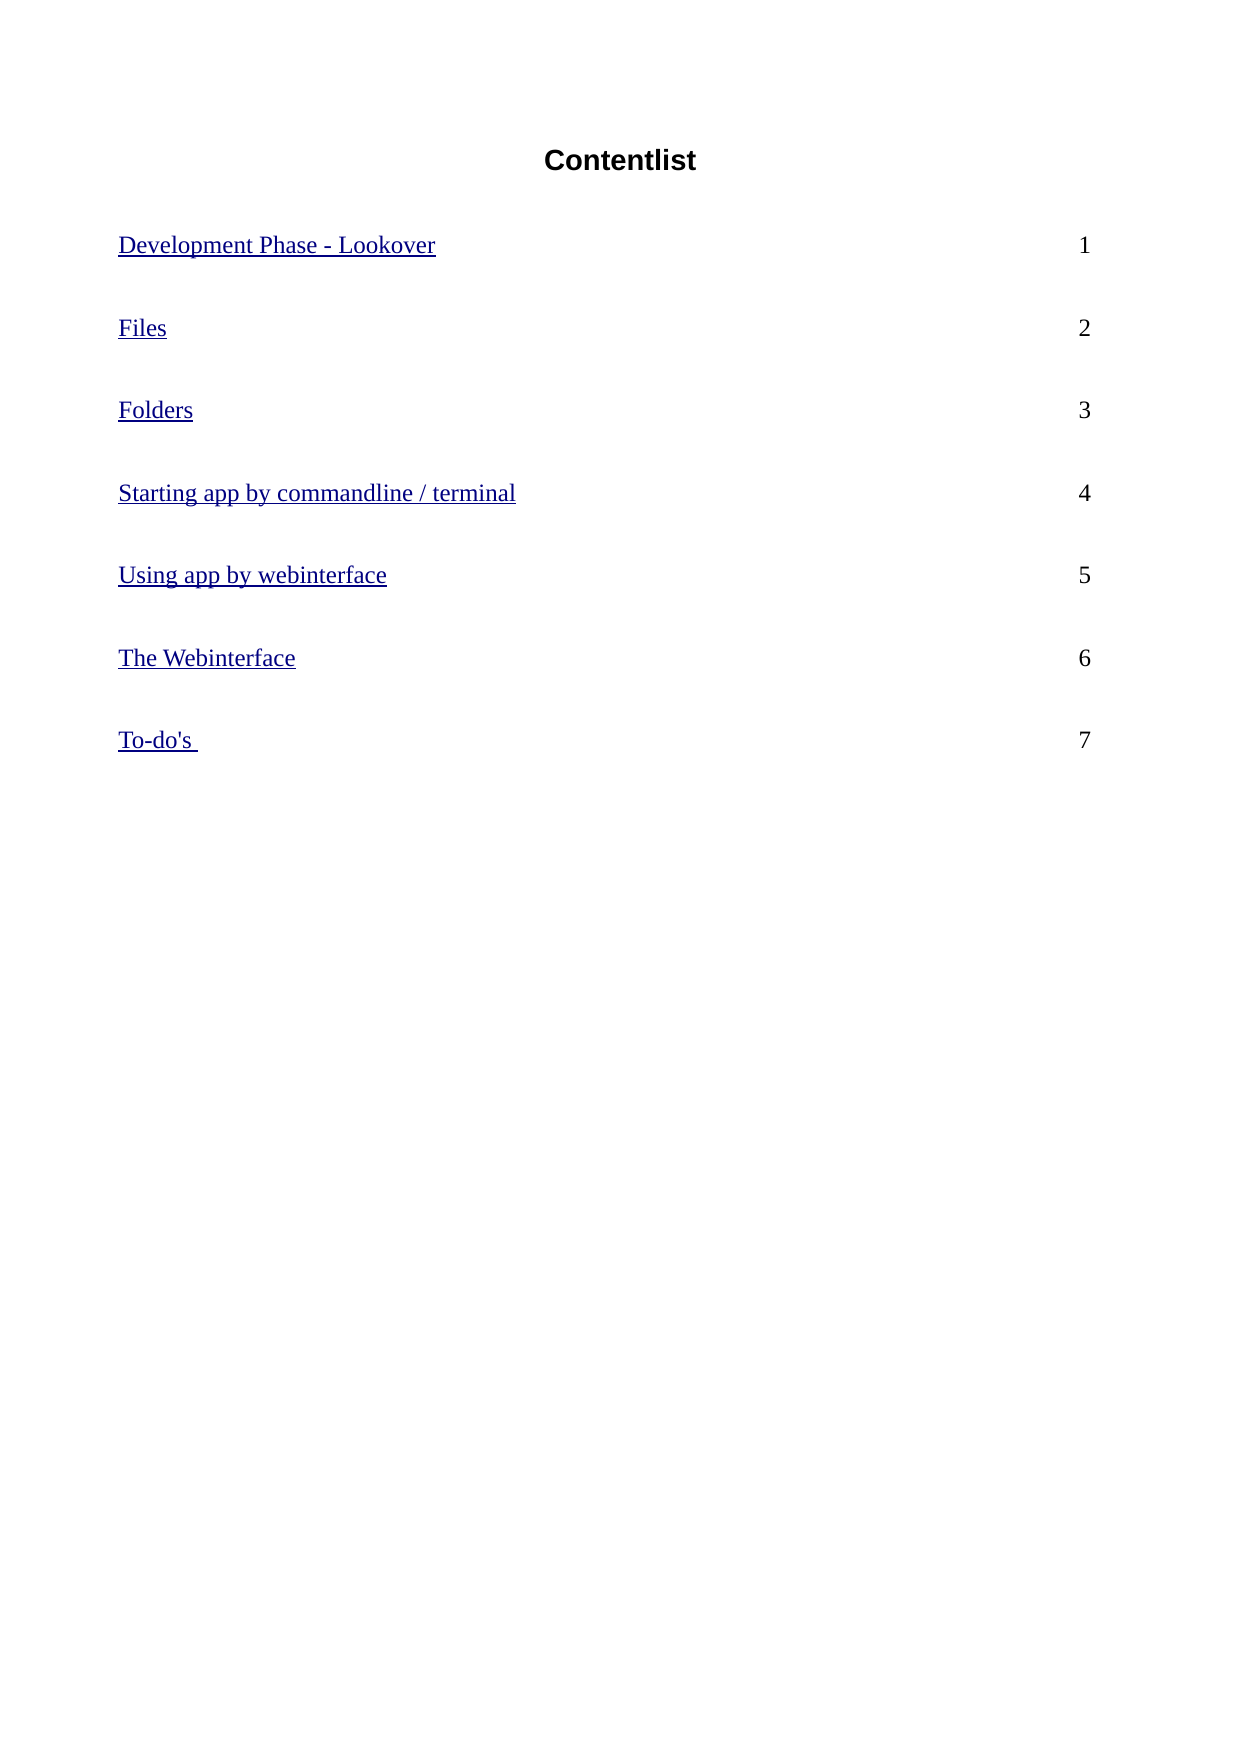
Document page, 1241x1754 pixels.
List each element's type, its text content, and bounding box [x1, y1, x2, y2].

text Folders 3 [118, 395, 1122, 424]
text Using app by webinterface 5 [118, 560, 1122, 589]
text To-do's 7 [118, 725, 1122, 754]
text Starting app by commandline / terminal 4 [118, 478, 1122, 507]
subtitle Contentlist [118, 143, 1122, 177]
text The Webinterface 6 [118, 643, 1122, 672]
text Development Phase - Lookover 1 [118, 230, 1122, 259]
text Files 2 [118, 313, 1122, 342]
